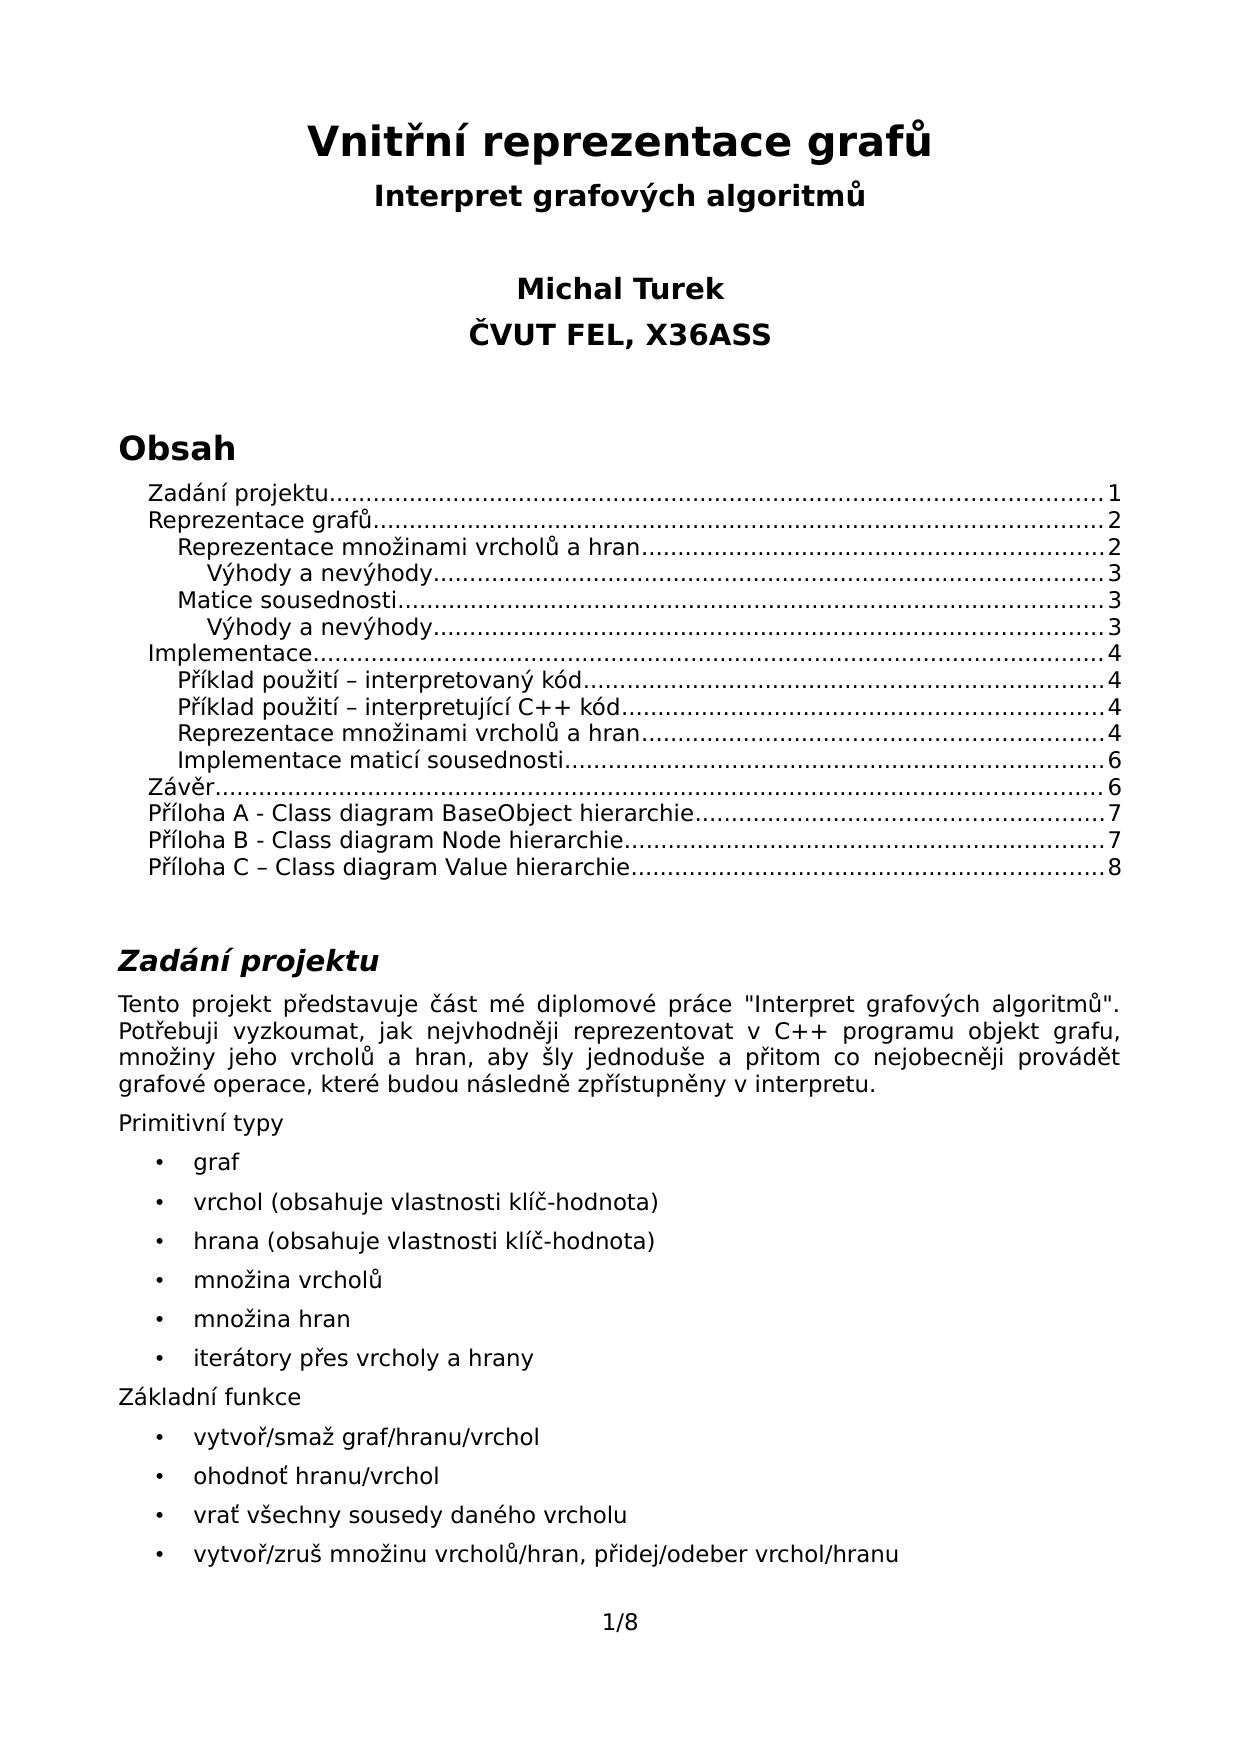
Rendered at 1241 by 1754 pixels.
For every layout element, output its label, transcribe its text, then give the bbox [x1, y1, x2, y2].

list ohodnoť hranu/vrchol [156, 1463, 1122, 1489]
text Michal Turek [118, 272, 1122, 306]
list množina vrcholů [156, 1267, 1122, 1294]
text Reprezentace množinami vrcholů a hran 2 [177, 534, 1122, 561]
text Základní funkce [118, 1384, 1122, 1411]
list vrať všechny sousedy daného vrcholu [156, 1502, 1122, 1529]
text Reprezentace grafů 2 [148, 507, 1122, 534]
text Tento projekt představuje část mé diplomové práce "Interpret grafových algoritmů". Potřebuji vyzkoumat, jak nejvhodněji reprezentovat v C++ programu objekt grafu, množiny jeho vrcholů a hran, aby šly jednoduše a přitom co nejobecněji provádět grafové operace, které budou následně zpřístupněny v interpretu. [118, 991, 1122, 1098]
text Matice sousednosti 3 [177, 587, 1122, 614]
text Primitivní typy [118, 1110, 1122, 1137]
list hrana (obsahuje vlastnosti klíč-hodnota) [156, 1228, 1122, 1254]
text Příloha C – Class diagram Value hierarchie 8 [148, 854, 1122, 881]
list vytvoř/smaž graf/hranu/vrchol [156, 1424, 1122, 1450]
text Příklad použití – interpretovaný kód 4 [177, 667, 1122, 694]
text Výhody a nevýhody 3 [207, 614, 1122, 641]
text Implementace maticí sousednosti 6 [177, 747, 1122, 774]
text Implementace 4 [148, 641, 1122, 667]
text Zadání projektu 1 [148, 481, 1122, 507]
list vytvoř/zruš množinu vrcholů/hran, přidej/odeber vrchol/hranu [156, 1541, 1122, 1568]
list množina hran [156, 1306, 1122, 1333]
text Příloha B - Class diagram Node hierarchie 7 [148, 827, 1122, 854]
list iterátory přes vrcholy a hrany [156, 1345, 1122, 1372]
list vrchol (obsahuje vlastnosti klíč-hodnota) [156, 1189, 1122, 1215]
list graf [156, 1149, 1122, 1176]
text Výhody a nevýhody 3 [207, 561, 1122, 587]
text Vnitřní reprezentace grafů [118, 118, 1122, 167]
text Závěr 6 [148, 774, 1122, 801]
subtitle Obsah [118, 429, 1122, 468]
subtitle Zadání projektu [118, 945, 1122, 979]
text Příloha A - Class diagram BaseObject hierarchie 7 [148, 801, 1122, 827]
text Příklad použití – interpretující C++ kód 4 [177, 694, 1122, 721]
text Reprezentace množinami vrcholů a hran 4 [177, 721, 1122, 747]
text Interpret grafových algoritmů [118, 179, 1122, 213]
text ČVUT FEL, X36ASS [118, 318, 1122, 352]
